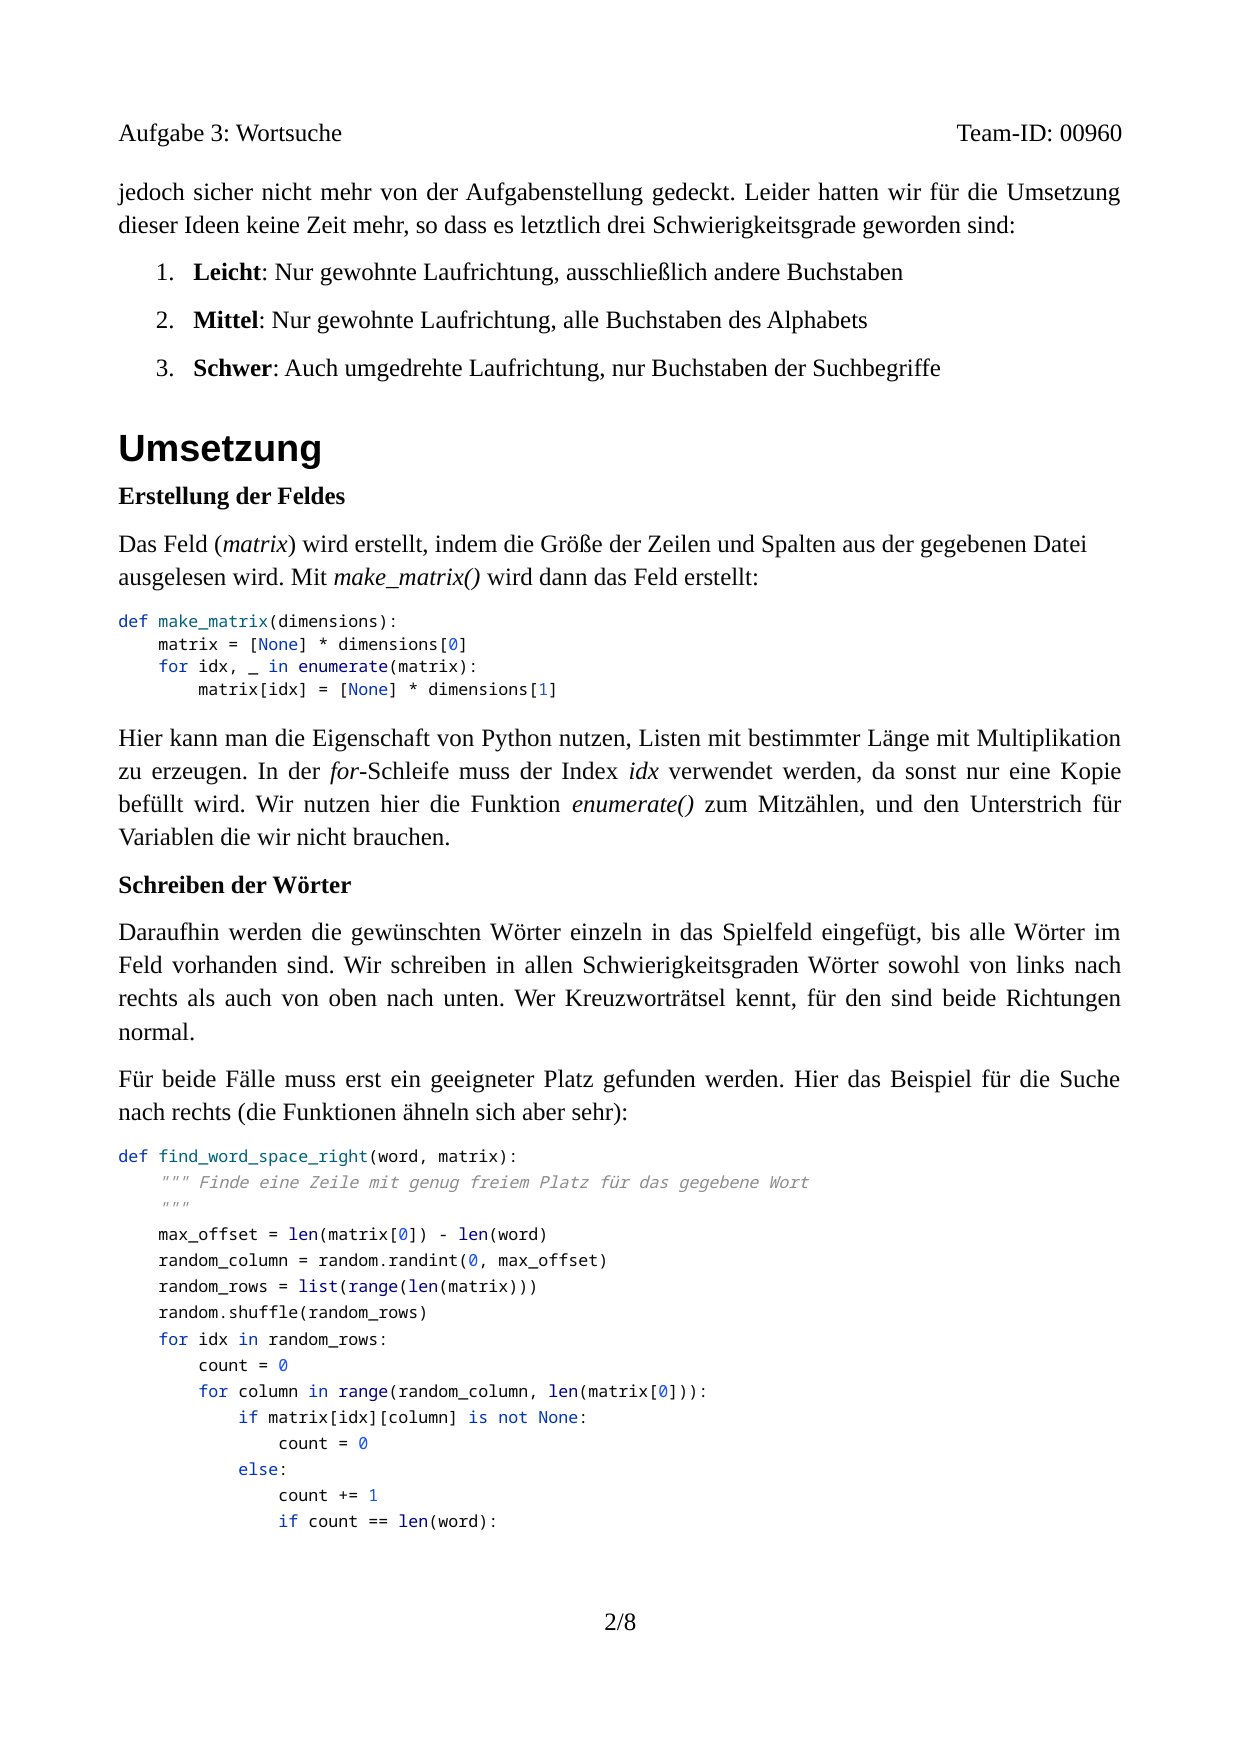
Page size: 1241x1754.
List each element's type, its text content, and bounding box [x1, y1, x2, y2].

text def find_word_space_right(word, matrix): """ Finde eine Zeile mit genug freiem Platz für das gegebene Wort """ max_offset = len(matrix[0]) - len(word) random_column = random.randint(0, max_offset) random_rows = list(range(len(matrix))) random.shuffle(random_rows) for idx in random_rows: count = 0 for column in range(random_column, len(matrix[0])): if matrix[idx][column] is not None: count = 0 else: count += 1 if count == len(word): [118, 1145, 1122, 1532]
subtitle Umsetzung [118, 425, 1122, 469]
text Hier kann man die Eigenschaft von Python nutzen, Listen mit bestimmter Länge mit Multiplikation zu erzeugen. In der for-Schleife muss der Index idx verwendet werden, da sonst nur eine Kopie befüllt wird. Wir nutzen hier die Funktion enumerate() zum Mitzählen, und den Unterstrich für Variablen die wir nicht brauchen. [118, 723, 1122, 851]
list Schwer: Auch umgedrehte Laufrichtung, nur Buchstaben der Suchbegriffe [156, 353, 1122, 381]
text Erstellung der Feldes [118, 481, 1122, 510]
text Das Feld (matrix) wird erstellt, indem die Größe der Zeilen und Spalten aus der gegebenen Datei ausgelesen wird. Mit make_matrix() wird dann das Feld erstellt: [118, 529, 1122, 591]
text Daraufhin werden die gewünschten Wörter einzeln in das Spielfeld eingefügt, bis alle Wörter im Feld vorhanden sind. Wir schreiben in allen Schwierigkeitsgraden Wörter sowohl von links nach rechts als auch von oben nach unten. Wer Kreuzworträtsel kennt, für den sind beide Richtungen normal. [118, 917, 1122, 1045]
text Für beide Fälle muss erst ein geeigneter Platz gefunden werden. Hier das Beispiel für die Suche nach rechts (die Funktionen ähneln sich aber sehr): [118, 1064, 1122, 1126]
list Leicht: Nur gewohnte Laufrichtung, ausschließlich andere Buchstaben [156, 257, 1122, 286]
text Schreiben der Wörter [118, 870, 1122, 899]
text def make_matrix(dimensions): matrix = [None] * dimensions[0] for idx, _ in enumerate(matrix): matrix[idx] = [None] * dimensions[1] [118, 610, 1122, 701]
list Mittel: Nur gewohnte Laufrichtung, alle Buchstaben des Alphabets [156, 305, 1122, 334]
text jedoch sicher nicht mehr von der Aufgabenstellung gedeckt. Leider hatten wir für die Umsetzung dieser Ideen keine Zeit mehr, so dass es letztlich drei Schwierigkeitsgrade geworden sind: [118, 177, 1122, 239]
